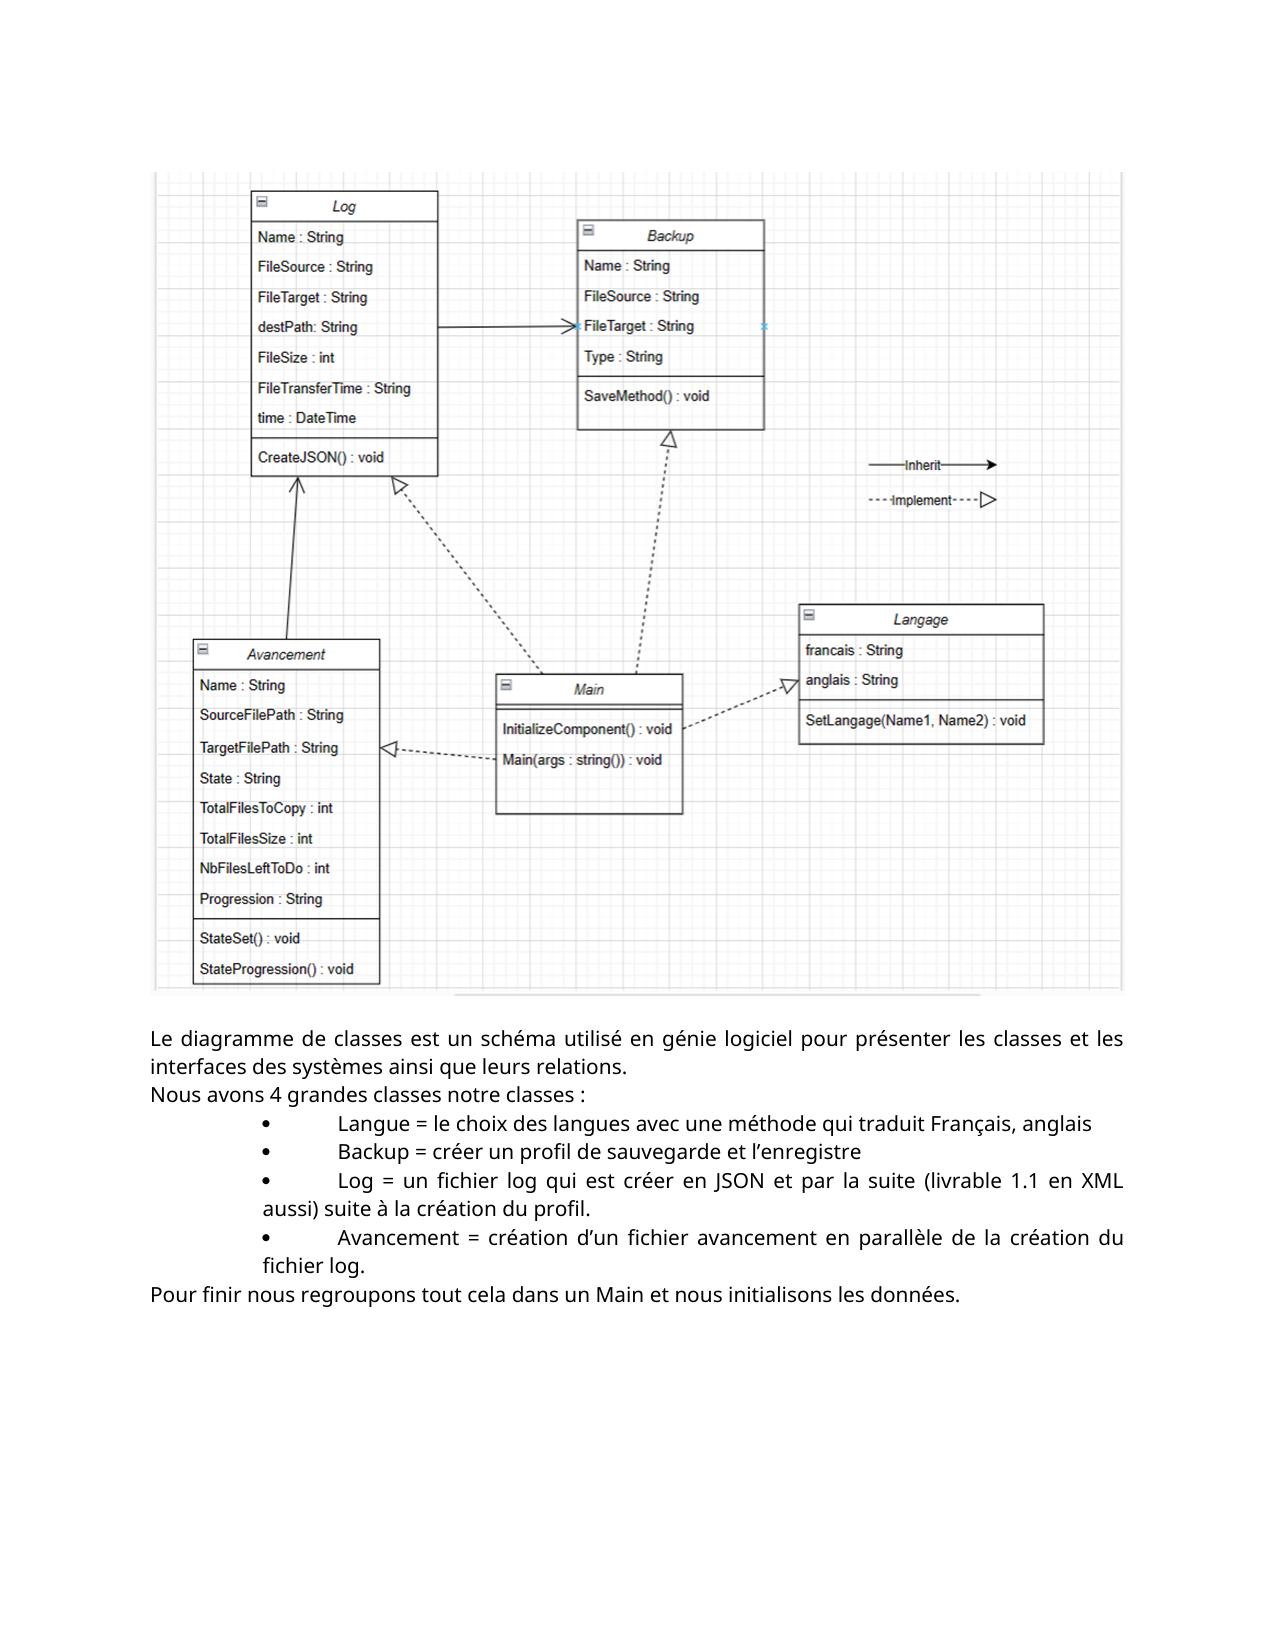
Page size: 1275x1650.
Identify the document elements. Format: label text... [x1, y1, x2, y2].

text Nous avons 4 grandes classes notre classes : [150, 1081, 1125, 1109]
list Backup = créer un profil de sauvegarde et l’enregistre [262, 1137, 1125, 1166]
list Avancement = création d’un fichier avancement en parallèle de la création du fichier log. [262, 1223, 1125, 1280]
text Pour finir nous regroupons tout cela dans un Main et nous initialisons les données. [150, 1280, 1125, 1308]
list Log = un fichier log qui est créer en JSON et par la suite (livrable 1.1 en XML aussi) suite à la création du profil. [262, 1166, 1125, 1223]
text Le diagramme de classes est un schéma utilisé en génie logiciel pour présenter les classes et les interfaces des systèmes ainsi que leurs relations. [150, 1024, 1125, 1081]
list Langue = le choix des langues avec une méthode qui traduit Français, anglais [262, 1109, 1125, 1137]
